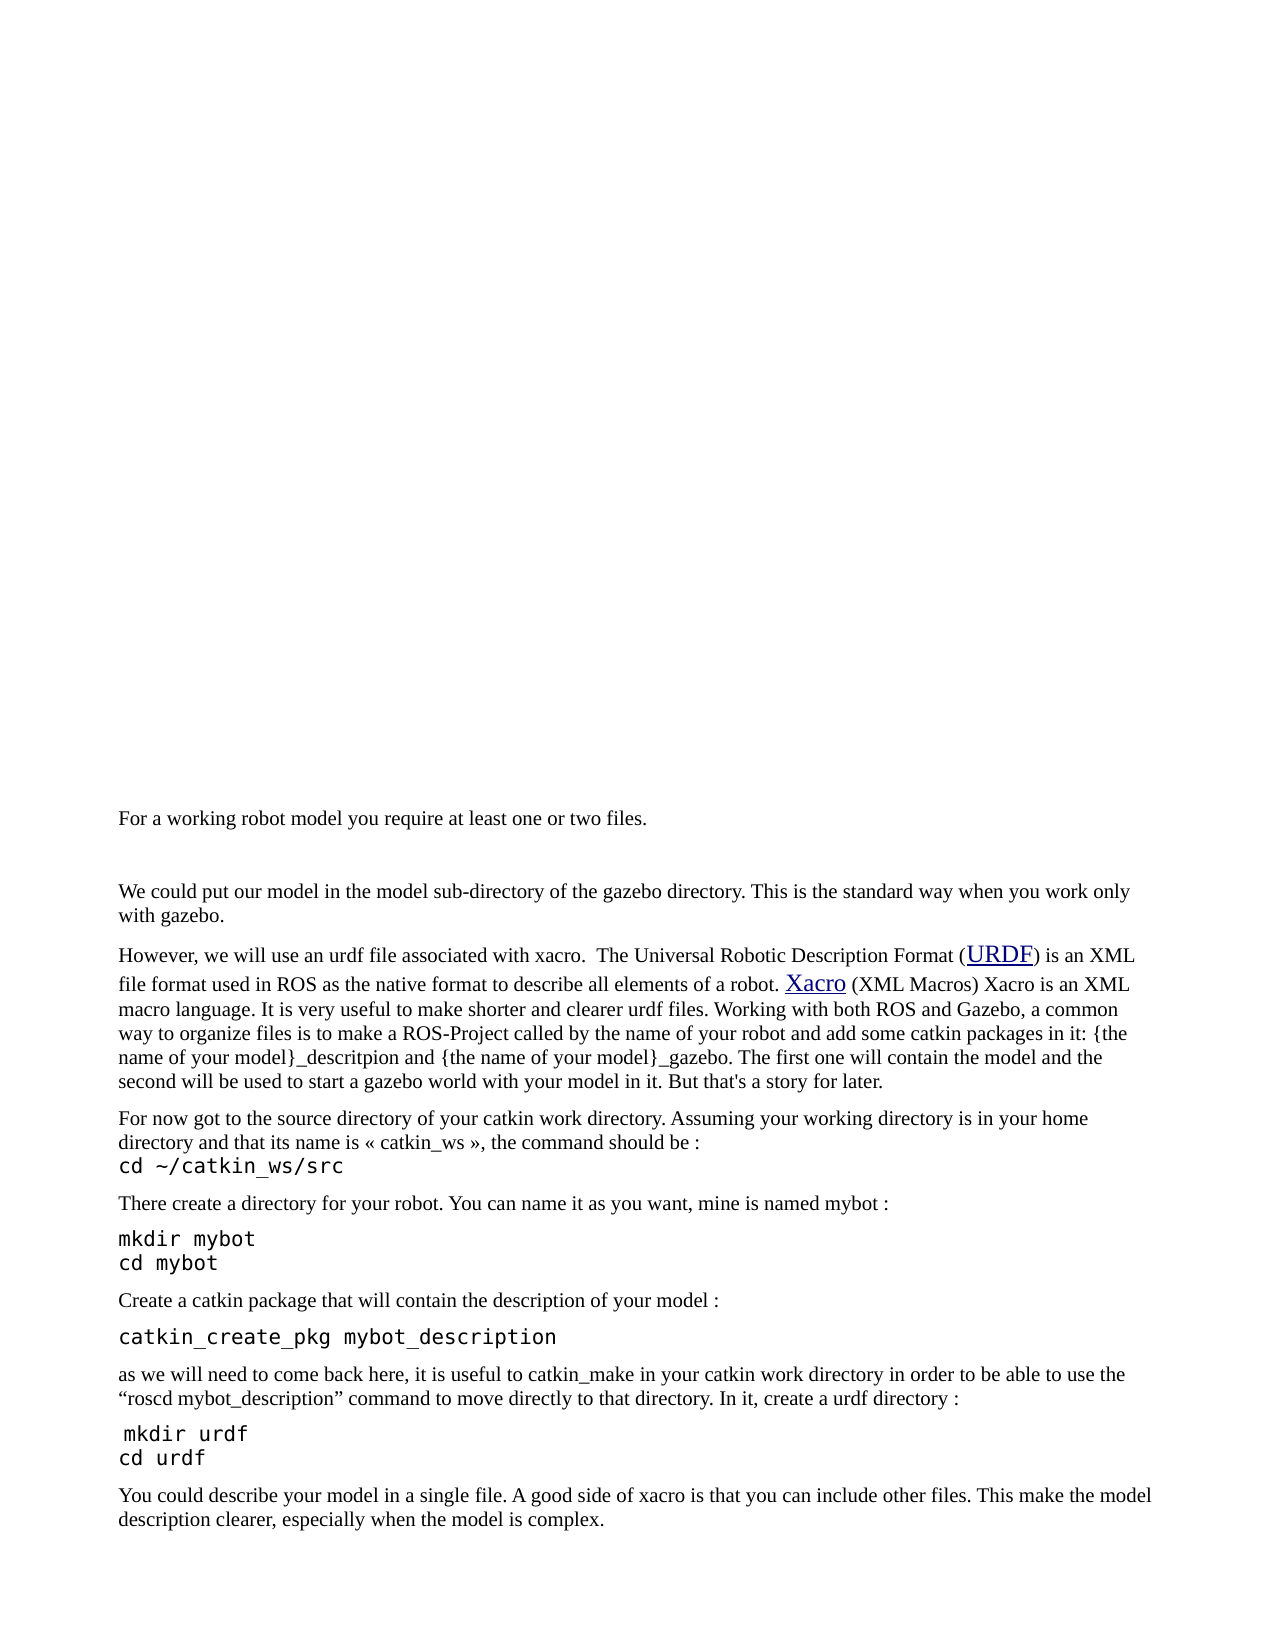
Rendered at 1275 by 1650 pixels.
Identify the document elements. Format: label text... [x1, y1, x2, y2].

text catkin_create_pkg mybot_description [118, 1325, 1157, 1349]
text There create a directory for your robot. You can name it as you want, mine is named mybot : [118, 1191, 1157, 1214]
text You could describe your model in a single file. A good side of xacro is that you can include other files. This make the model description clearer, especially when the model is complex. [118, 1483, 1157, 1531]
text mkdir urdf cd urdf [118, 1422, 1157, 1471]
text We could put our model in the model sub-directory of the gazebo directory. This is the standard way when you work only with gazebo. [118, 879, 1157, 927]
text For now got to the source directory of your catkin work directory. Assuming your working directory is in your home directory and that its name is « catkin_ws », the command should be : [118, 1106, 1157, 1154]
text For a working robot model you require at least one or two files. [118, 806, 1157, 830]
text cd ~/catkin_ws/src [118, 1154, 1157, 1178]
text However, we will use an urdf file associated with xacro. The Universal Robotic Description Format (URDF) is an XML file format used in ROS as the native format to describe all elements of a robot. Xacro (XML Macros) Xacro is an XML macro language. It is very useful to make shorter and clearer urdf files. Working with both ROS and Gazebo, a common way to organize files is to make a ROS-Project called by the name of your robot and add some catkin packages in it: {the name of your model}_descritpion and {the name of your model}_gazebo. The first one will contain the model and the second will be used to start a gazebo world with your model in it. But that's a story for later. [118, 939, 1157, 1093]
text as we will need to come back here, it is useful to catkin_make in your catkin work directory in order to be able to use the “roscd mybot_description” command to move directly to that directory. In it, create a urdf directory : [118, 1361, 1157, 1409]
text Create a catkin package that will contain the description of your model : [118, 1288, 1157, 1312]
text mkdir mybot cd mybot [118, 1227, 1157, 1276]
